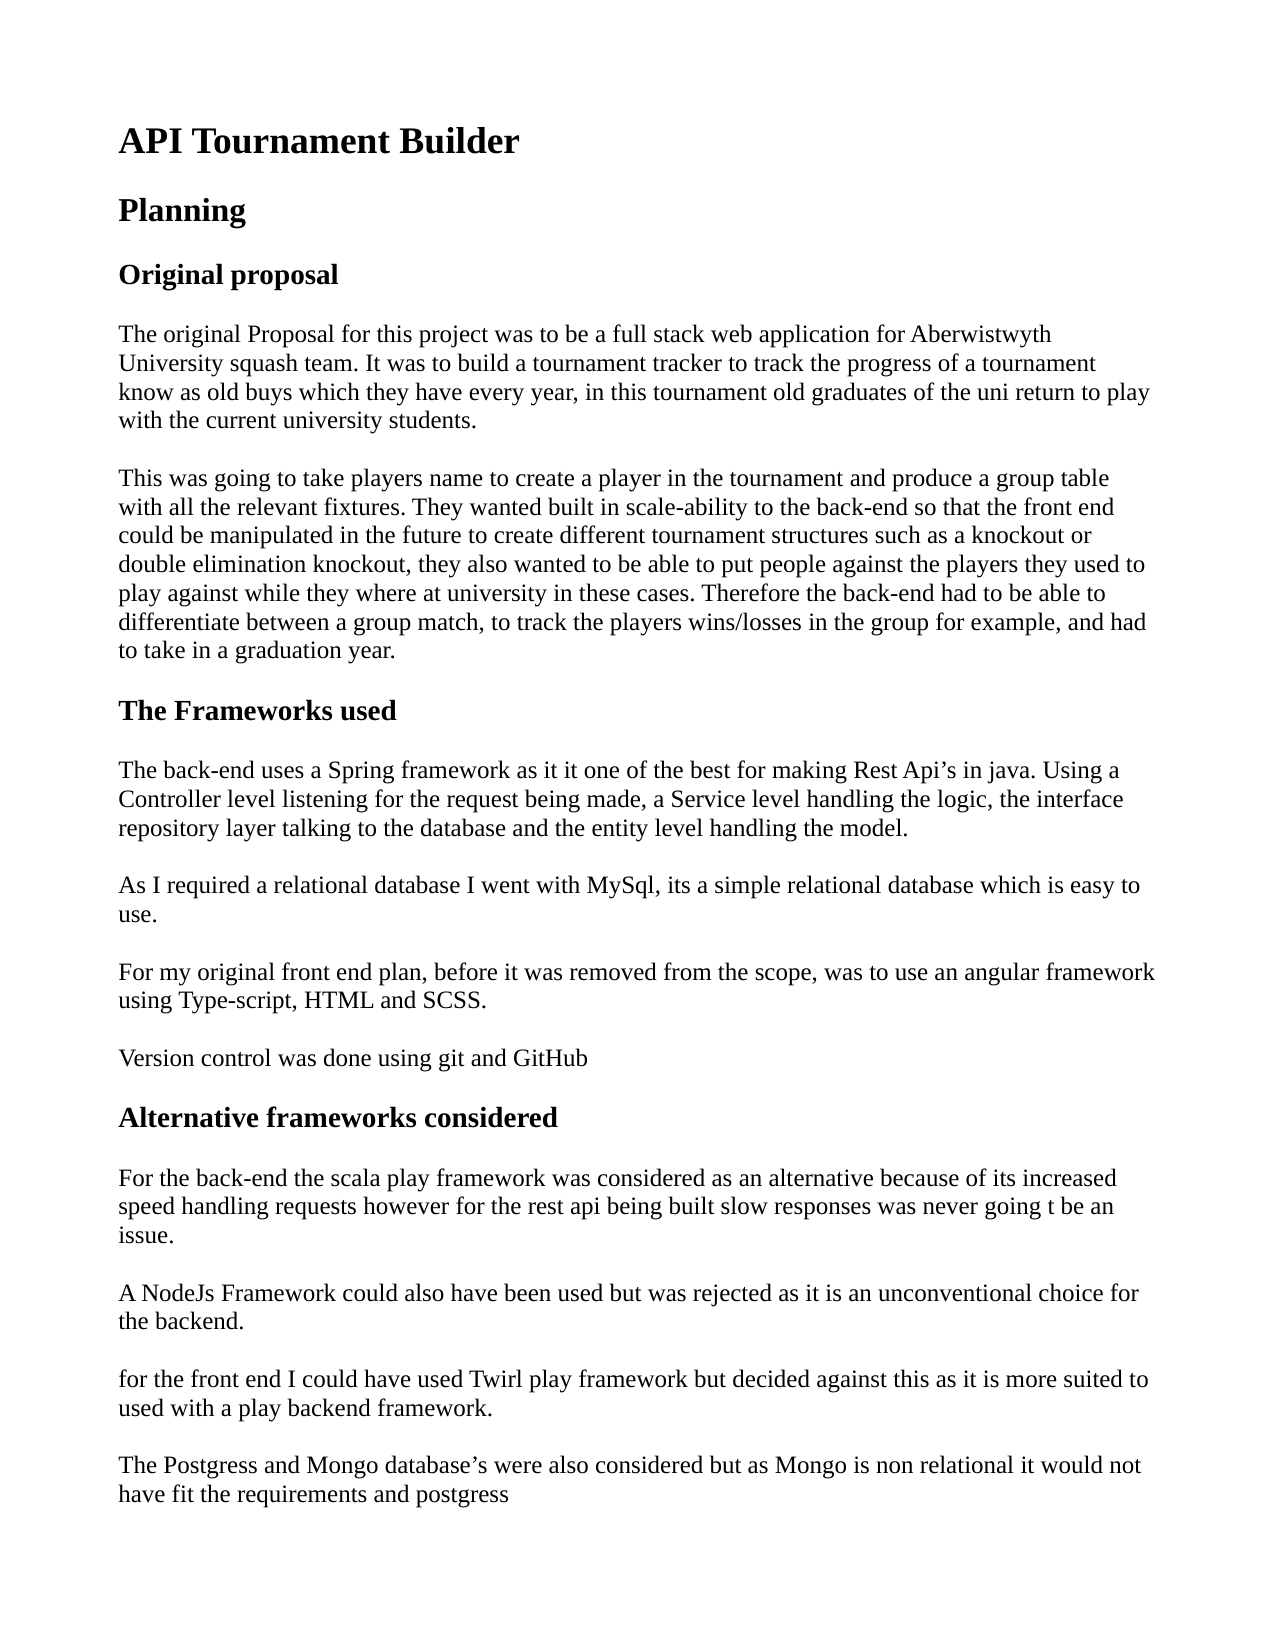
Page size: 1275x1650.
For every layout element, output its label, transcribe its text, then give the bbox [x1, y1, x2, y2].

text for the front end I could have used Twirl play framework but decided against this as it is more suited to used with a play backend framework. [118, 1364, 1157, 1421]
text The Postgress and Mongo database’s were also considered but as Mongo is non relational it would not have fit the requirements and postgress [118, 1450, 1157, 1508]
text The original Proposal for this project was to be a full stack web application for Aberwistwyth University squash team. It was to build a tournament tracker to track the progress of a tournament know as old buys which they have every year, in this tournament old graduates of the uni return to play with the current university students. [118, 319, 1157, 434]
text As I required a relational database I went with MySql, its a simple relational database which is easy to use. [118, 870, 1157, 928]
text API Tournament Builder [118, 118, 1157, 161]
text For the back-end the scala play framework was considered as an alternative because of its increased speed handling requests however for the rest api being built slow responses was never going t be an issue. [118, 1163, 1157, 1249]
text Original proposal [118, 257, 1157, 291]
text This was going to take players name to create a player in the tournament and produce a group table with all the relevant fixtures. They wanted built in scale-ability to the back-end so that the front end could be manipulated in the future to create different tournament structures such as a knockout or double elimination knockout, they also wanted to be able to put people against the players they used to play against while they where at university in these cases. Therefore the back-end had to be able to differentiate between a group match, to track the players wins/losses in the group for example, and had to take in a graduation year. [118, 463, 1157, 664]
text The back-end uses a Spring framework as it it one of the best for making Rest Api’s in java. Using a Controller level listening for the request being made, a Service level handling the logic, the interface repository layer talking to the database and the entity level handling the model. [118, 755, 1157, 842]
text For my original front end plan, before it was removed from the scope, was to use an angular framework using Type-script, HTML and SCSS. [118, 957, 1157, 1014]
text A NodeJs Framework could also have been used but was rejected as it is an unconventional choice for the backend. [118, 1278, 1157, 1335]
text Planning [118, 190, 1157, 228]
text Alternative frameworks considered [118, 1100, 1157, 1134]
text Version control was done using git and GitHub [118, 1043, 1157, 1072]
text The Frameworks used [118, 693, 1157, 727]
